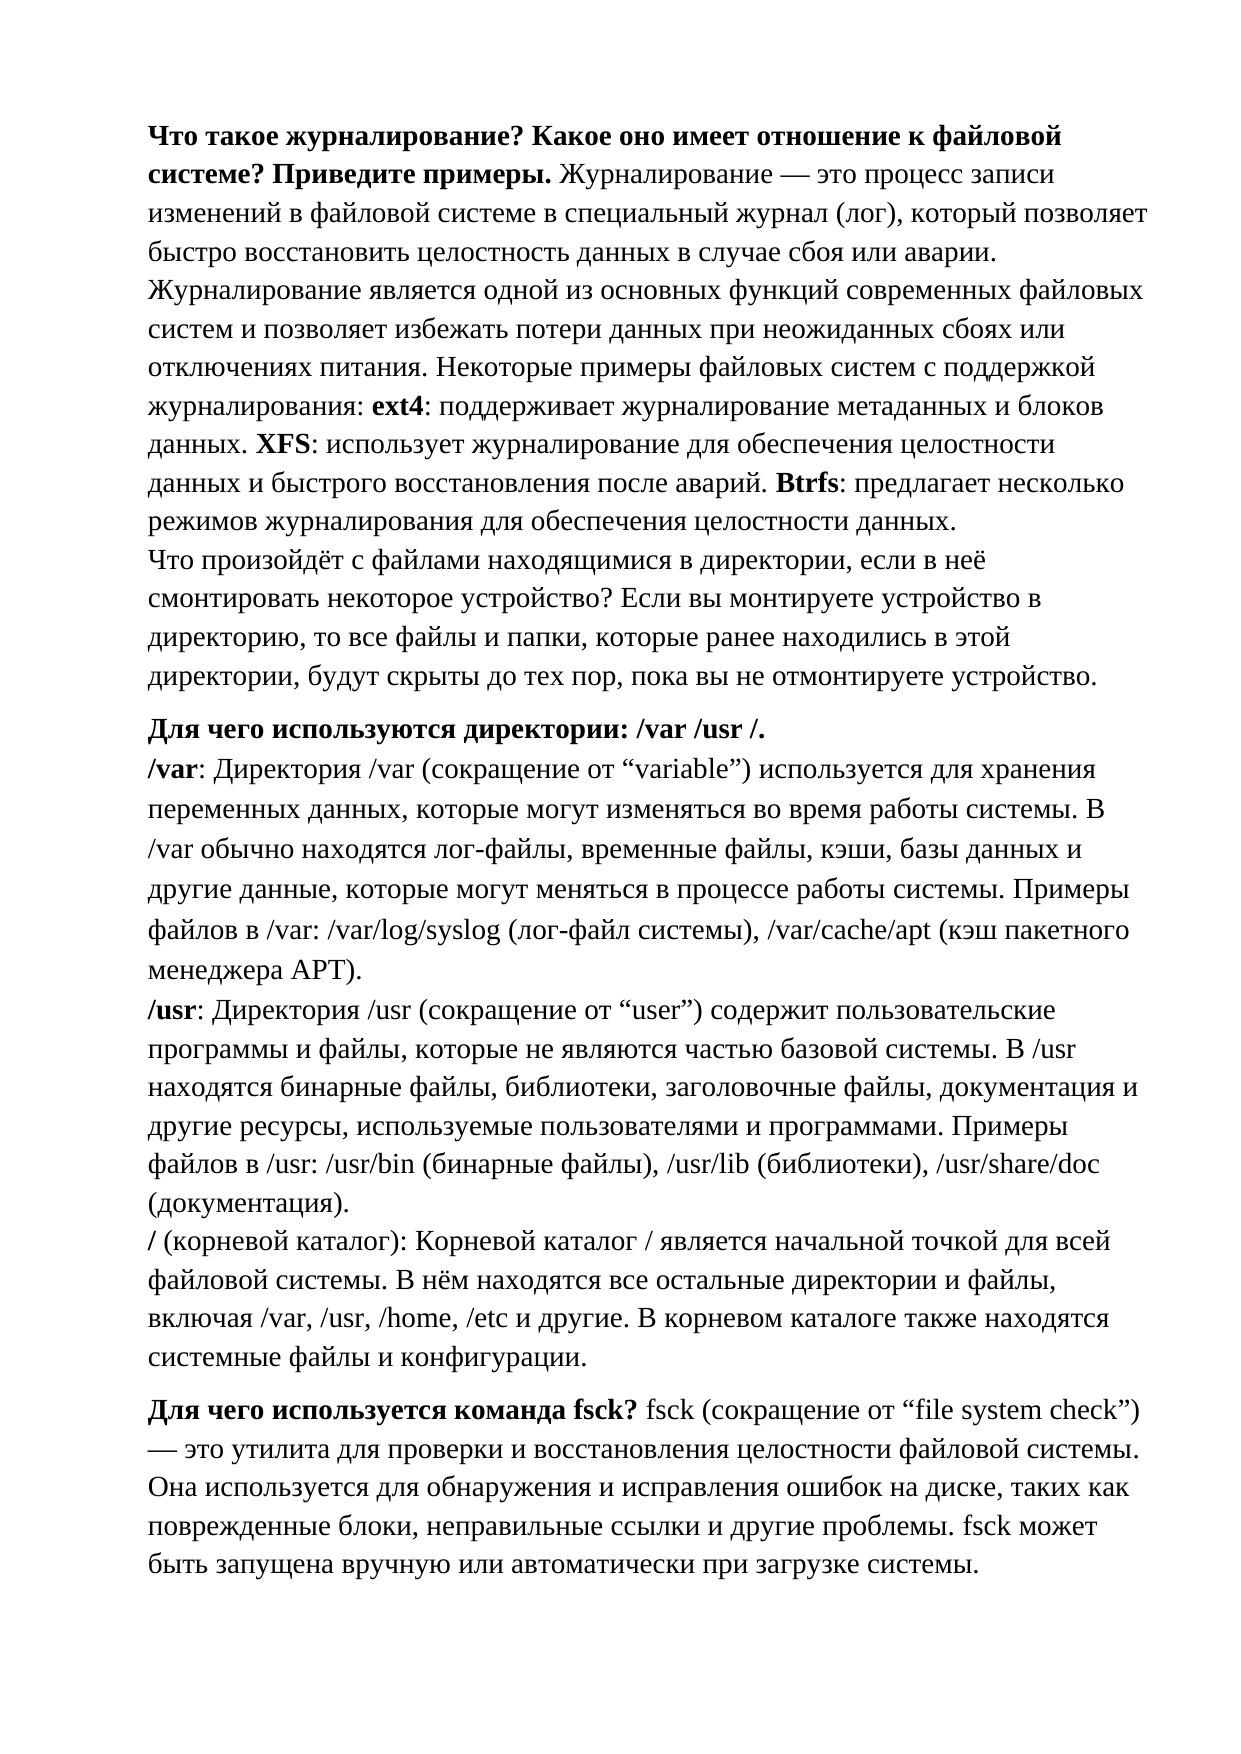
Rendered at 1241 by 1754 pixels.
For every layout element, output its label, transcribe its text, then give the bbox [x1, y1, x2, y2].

text Что произойдёт с файлами находящимися в директории, если в неё смонтировать некоторое устройство? Если вы монтируете устройство в директорию, то все файлы и папки, которые ранее находились в этой директории, будут скрыты до тех пор, пока вы не отмонтируете устройство. [148, 542, 1152, 691]
text / (корневой каталог): Корневой каталог / является начальной точкой для всей файловой системы. В нём находятся все остальные директории и файлы, включая /var, /usr, /home, /etc и другие. В корневом каталоге также находятся системные файлы и конфигурации. [148, 1223, 1152, 1373]
text Для чего используется команда fsck? fsck (сокращение от “file system check”) — это утилита для проверки и восстановления целостности файловой системы. Она используется для обнаружения и исправления ошибок на диске, таких как поврежденные блоки, неправильные ссылки и другие проблемы. fsck может быть запущена вручную или автоматически при загрузке системы. [148, 1392, 1152, 1580]
text Для чего используются директории: /var /usr /. [148, 711, 1152, 744]
text /var: Директория /var (сокращение от “variable”) используется для хранения переменных данных, которые могут изменяться во время работы системы. В /var обычно находятся лог-файлы, временные файлы, кэши, базы данных и другие данные, которые могут меняться в процессе работы системы. Примеры файлов в /var: /var/log/syslog (лог-файл системы), /var/cache/apt (кэш пакетного менеджера APT). [148, 751, 1152, 986]
text /usr: Директория /usr (сокращение от “user”) содержит пользовательские программы и файлы, которые не являются частью базовой системы. В /usr находятся бинарные файлы, библиотеки, заголовочные файлы, документация и другие ресурсы, используемые пользователями и программами. Примеры файлов в /usr: /usr/bin (бинарные файлы), /usr/lib (библиотеки), /usr/share/doc (документация). [148, 992, 1152, 1218]
text Что такое журналирование? Какое оно имеет отношение к файловой системе? Приведите примеры. Журналирование — это процесс записи изменений в файловой системе в специальный журнал (лог), который позволяет быстро восстановить целостность данных в случае сбоя или аварии. Журналирование является одной из основных функций современных файловых систем и позволяет избежать потери данных при неожиданных сбоях или отключениях питания. Некоторые примеры файловых систем с поддержкой журналирования: ext4: поддерживает журналирование метаданных и блоков данных. XFS: использует журналирование для обеспечения целостности данных и быстрого восстановления после аварий. Btrfs: предлагает несколько режимов журналирования для обеспечения целостности данных. [148, 118, 1152, 537]
